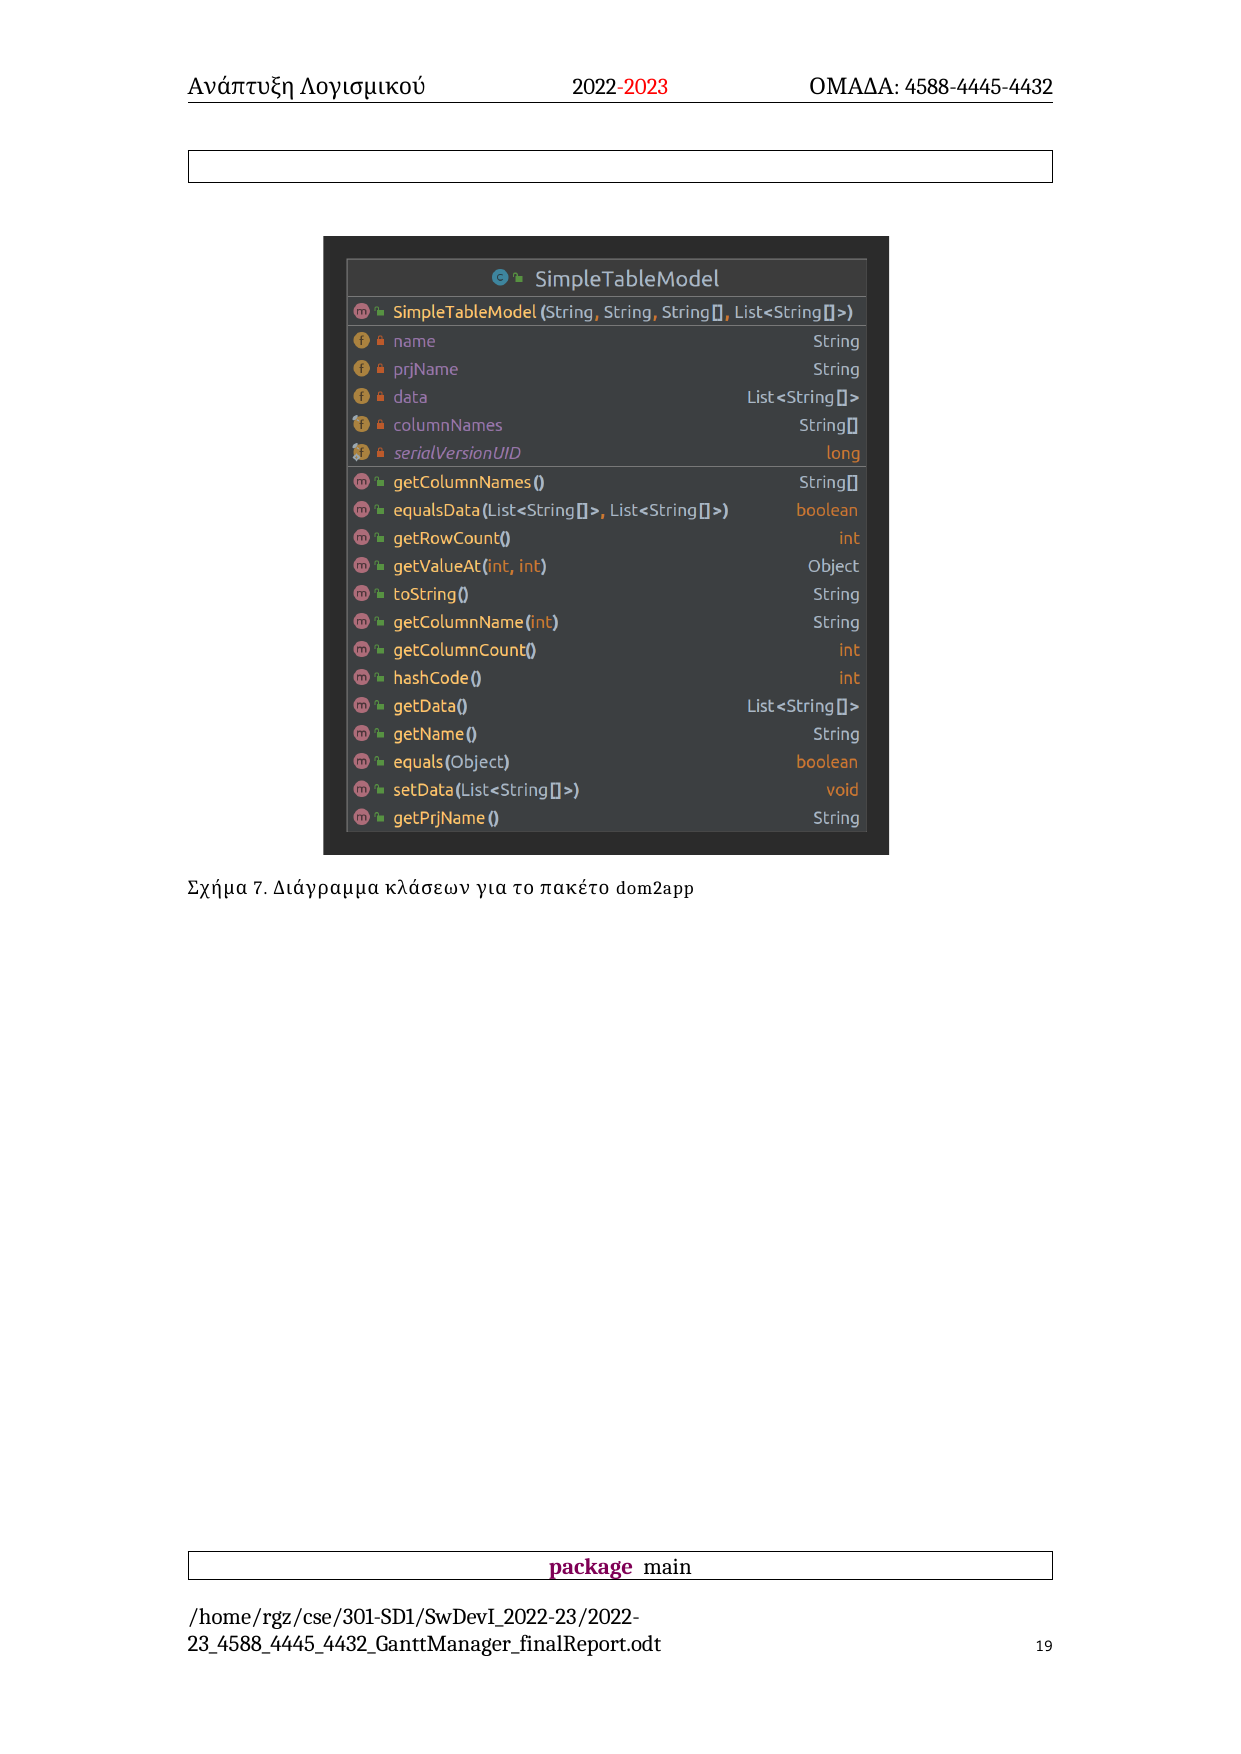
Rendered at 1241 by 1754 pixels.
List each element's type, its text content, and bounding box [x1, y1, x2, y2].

picture [323, 236, 890, 855]
text Σχήμα 7. Διάγραμμα κλάσεων για το πακέτο dom2app [187, 878, 1053, 899]
text package main [189, 1552, 1052, 1579]
